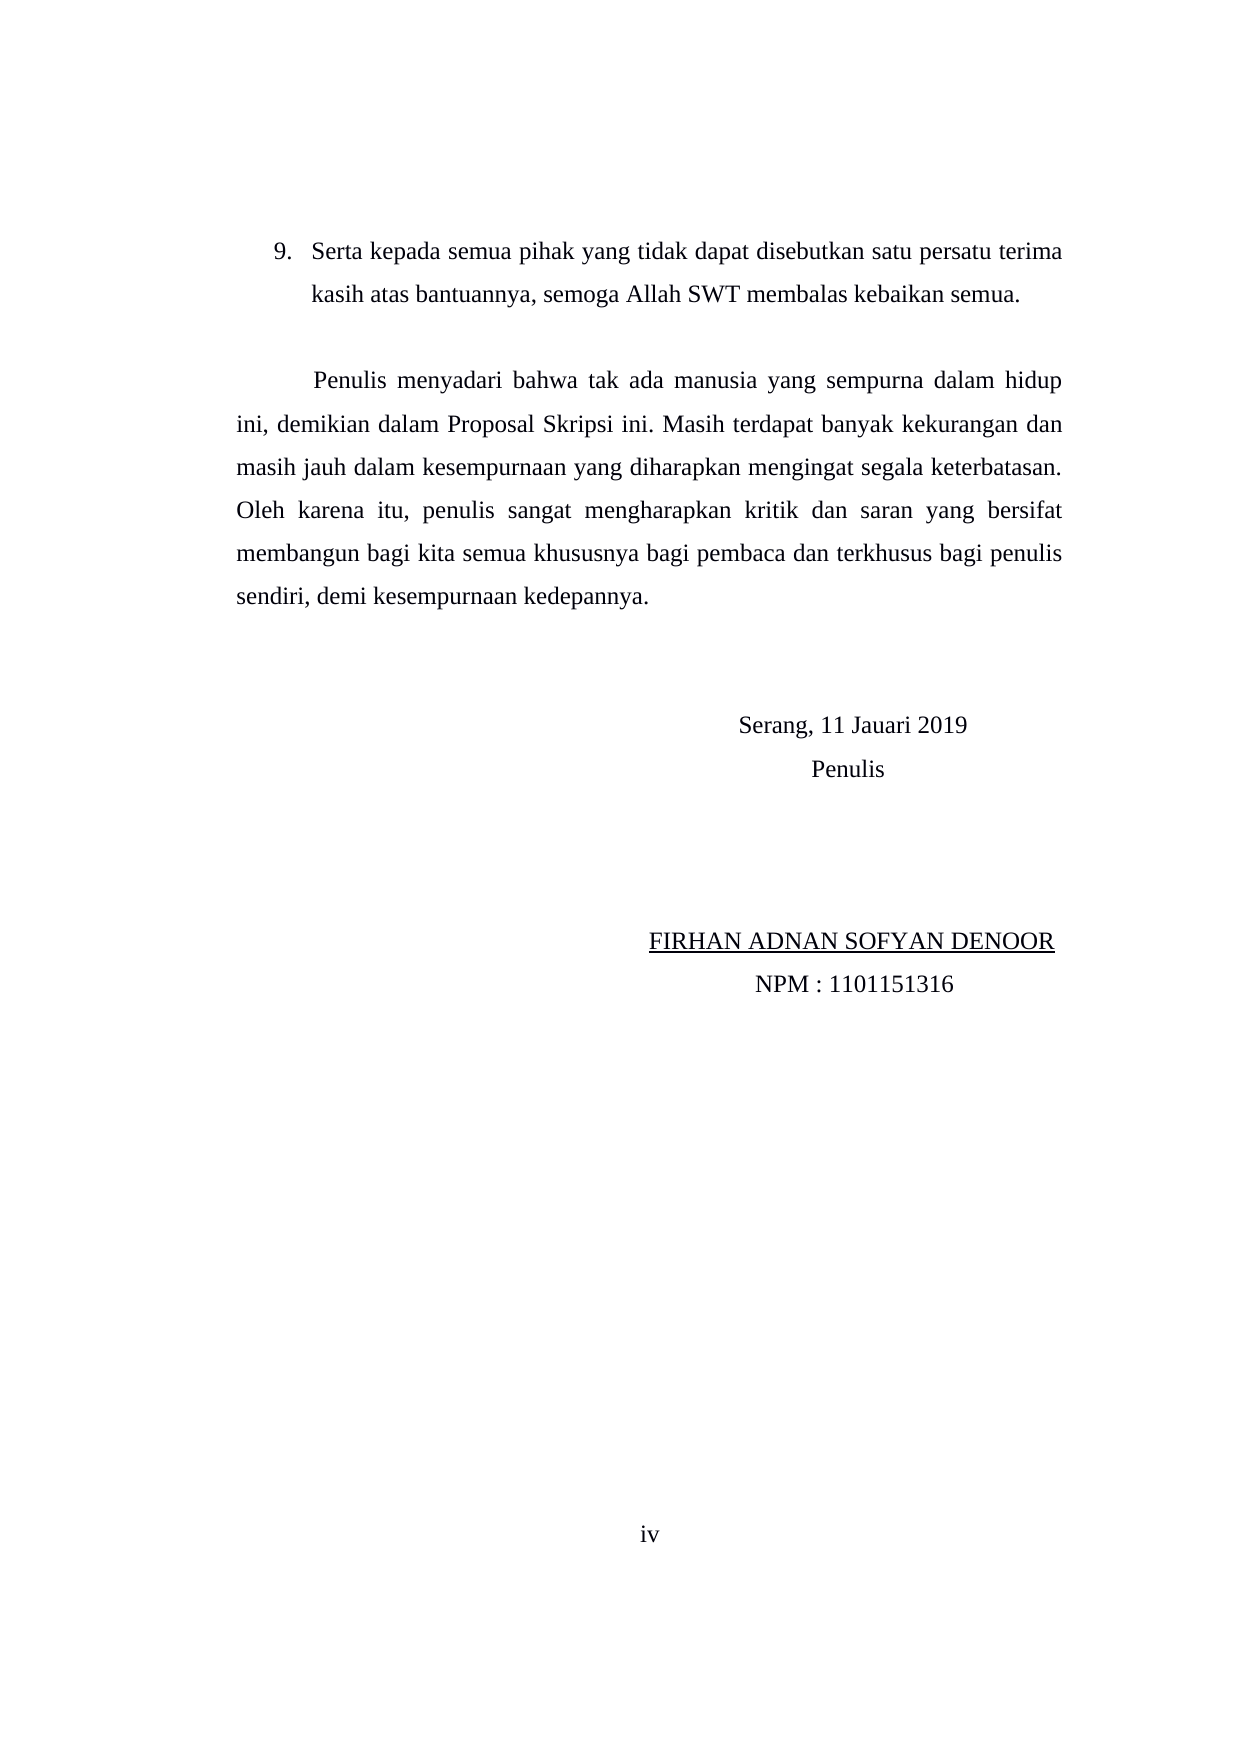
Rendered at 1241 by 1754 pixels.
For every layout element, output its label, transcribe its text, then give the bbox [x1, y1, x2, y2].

text NPM : 1101151316 [386, 969, 1063, 998]
text Penulis [236, 754, 1063, 782]
text Penulis menyadari bahwa tak ada manusia yang sempurna dalam hidup ini, demikian dalam Proposal Skripsi ini. Masih terdapat banyak kekurangan dan masih jauh dalam kesempurnaan yang diharapkan mengingat segala keterbatasan. Oleh karena itu, penulis sangat mengharapkan kritik dan saran yang bersifat membangun bagi kita semua khususnya bagi pembaca dan terkhusus bagi penulis sendiri, demi kesempurnaan kedepannya. [236, 366, 1063, 610]
list Serta kepada semua pihak yang tidak dapat disebutkan satu persatu terima kasih atas bantuannya, semoga Allah SWT membalas kebaikan semua. [274, 236, 1063, 308]
text FIRHAN ADNAN SOFYAN DENOOR [236, 926, 1063, 955]
text Serang, 11 Jauari 2019 [236, 711, 1063, 739]
